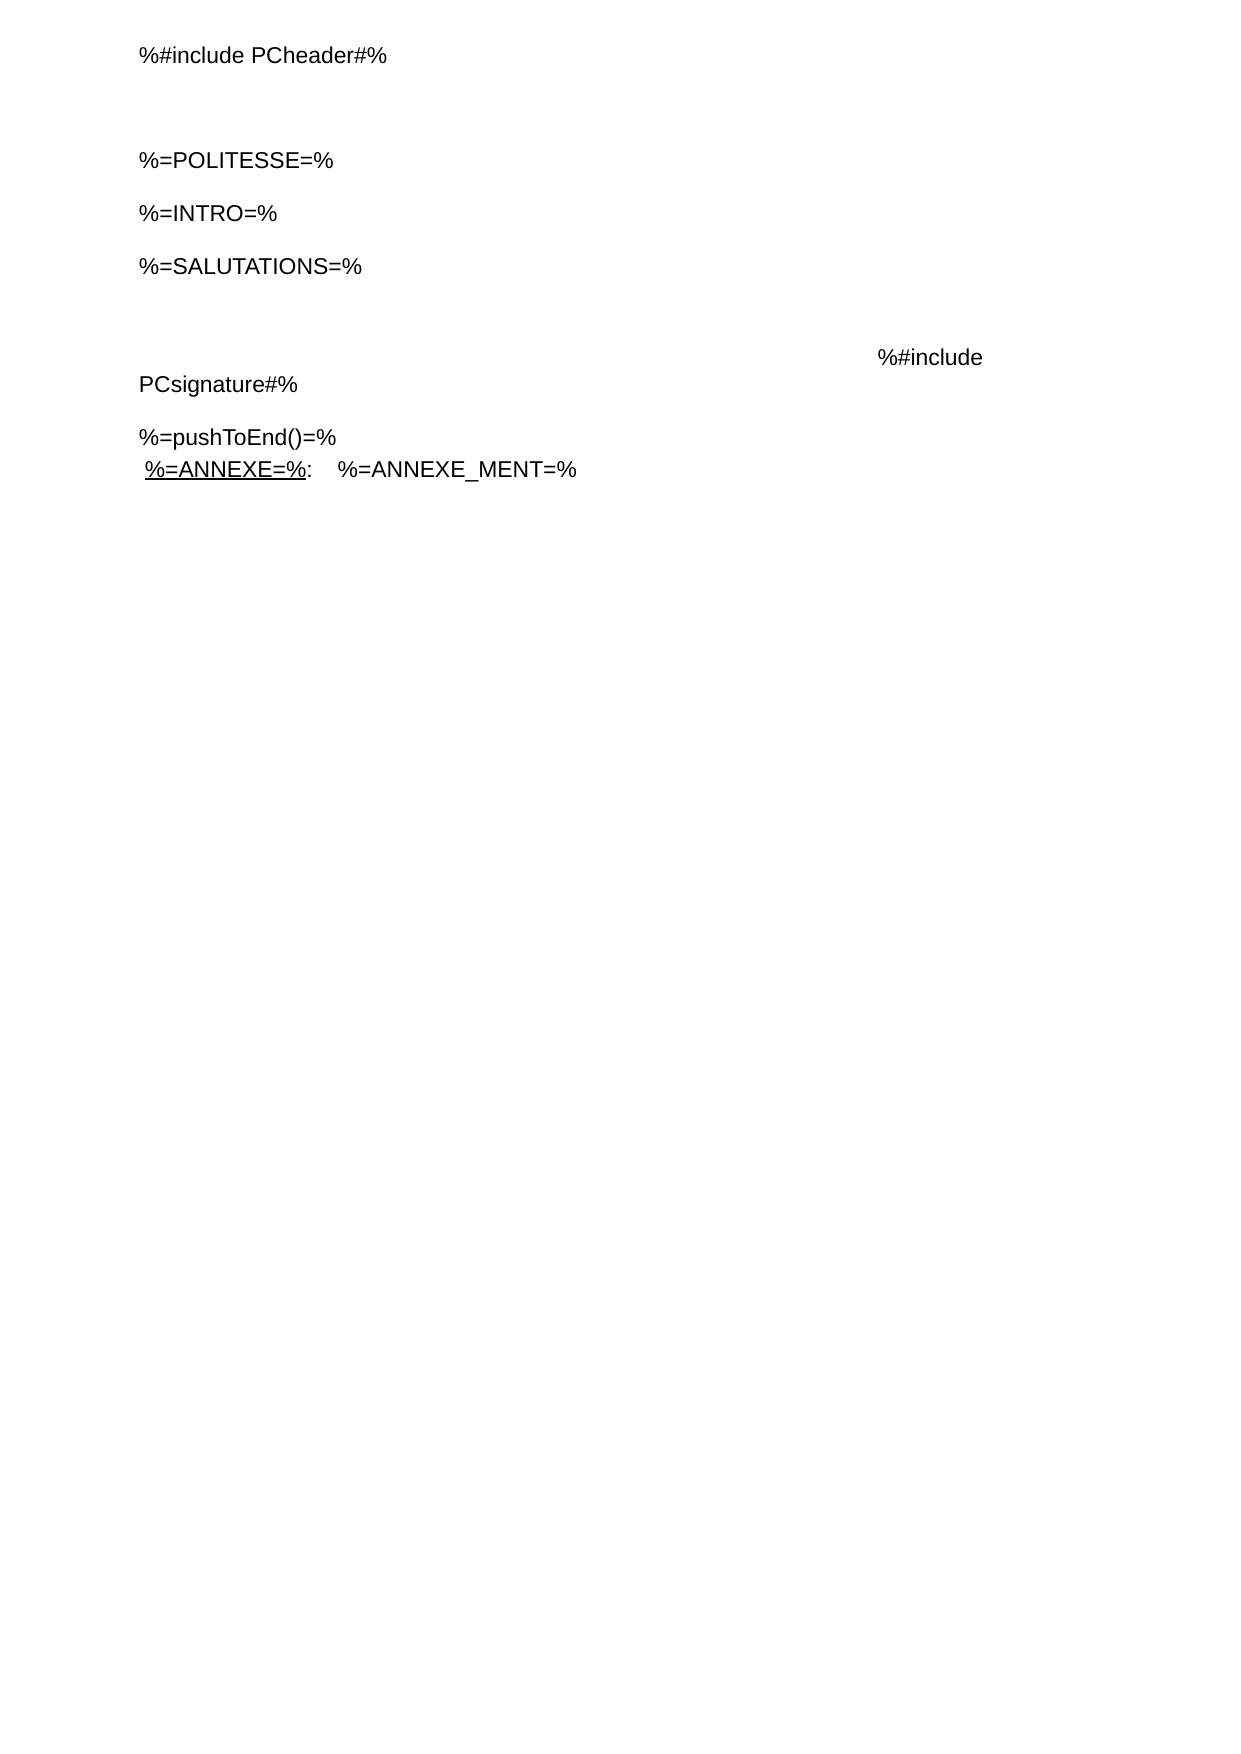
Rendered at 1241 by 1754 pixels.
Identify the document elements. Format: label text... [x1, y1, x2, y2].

text %=SALUTATIONS=% [139, 253, 1123, 279]
text %=POLITESSE=% [139, 147, 1123, 200]
table_header %=ANNEXE=%: [139, 450, 332, 488]
text %#include PCheader#% [139, 42, 1123, 68]
table_header %=ANNEXE_MENT=% [332, 450, 1123, 488]
text %#include PCsignature#% [139, 344, 1123, 397]
text %=pushToEnd()=% [139, 423, 1123, 450]
text %=INTRO=% [139, 200, 1123, 226]
